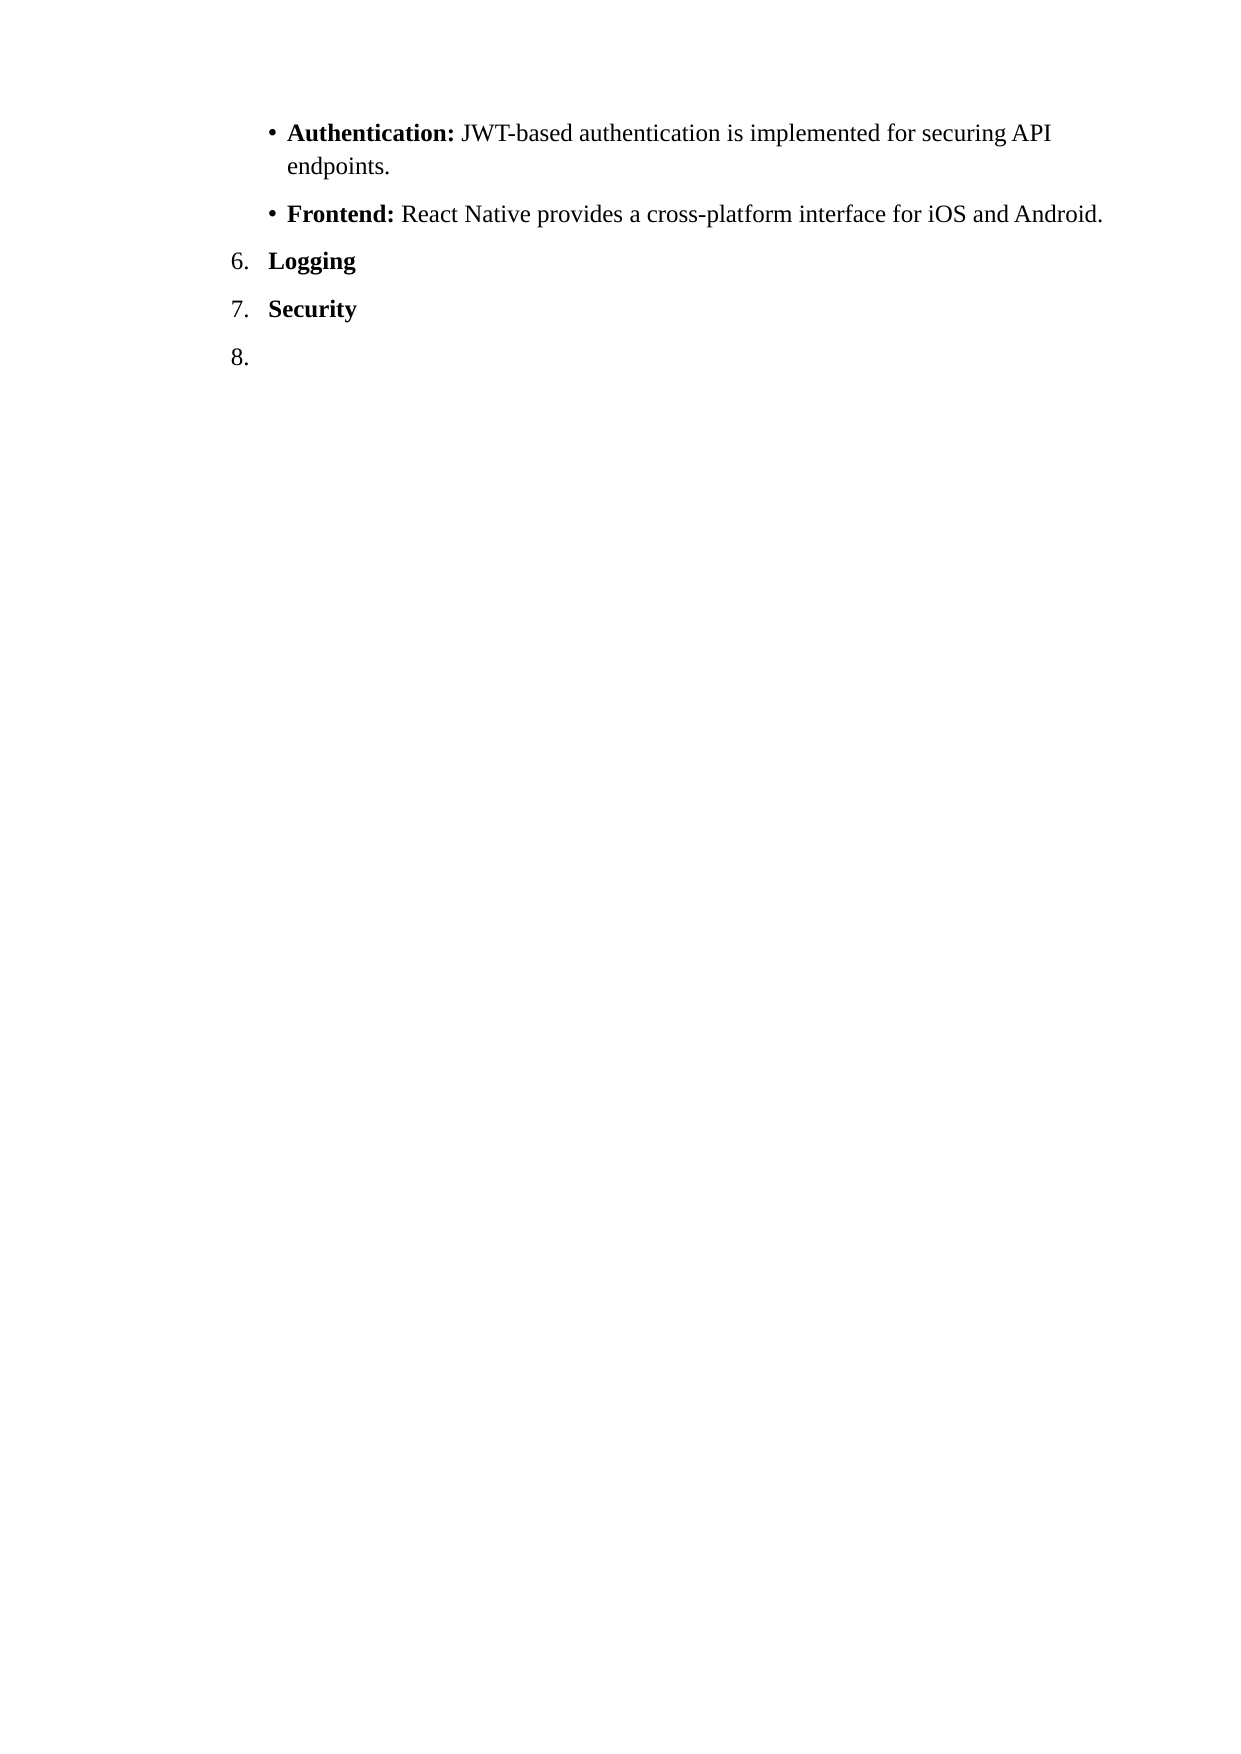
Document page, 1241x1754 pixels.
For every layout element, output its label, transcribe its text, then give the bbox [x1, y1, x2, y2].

list Logging [231, 246, 1122, 275]
list Security [231, 294, 1122, 323]
list Authentication: JWT-based authentication is implemented for securing API endpoints. [268, 118, 1122, 180]
list Frontend: React Native provides a cross-platform interface for iOS and Android. [268, 199, 1122, 227]
